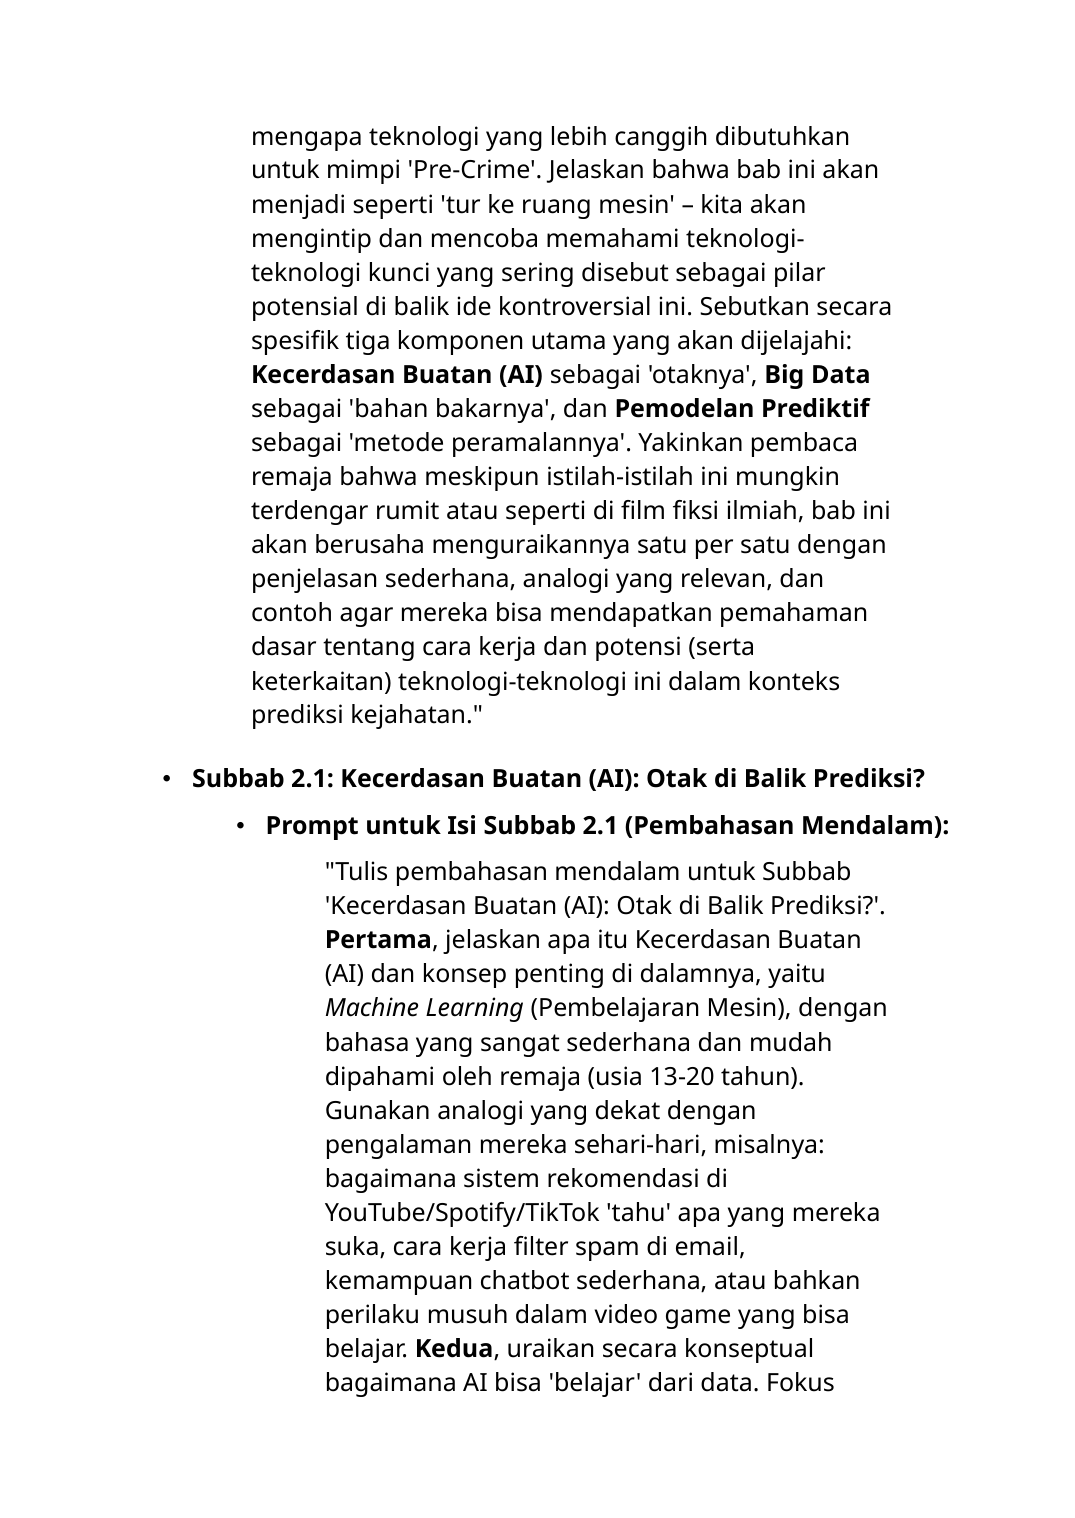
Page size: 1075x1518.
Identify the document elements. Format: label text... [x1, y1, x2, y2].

list Prompt untuk Isi Subbab 2.1 (Pembahasan Mendalam): [236, 807, 957, 841]
list "Tulis pembahasan mendalam untuk Subbab 'Kecerdasan Buatan (AI): Otak di Balik Prediksi?'. Pertama, jelaskan apa itu Kecerdasan Buatan (AI) dan konsep penting di dalamnya, yaitu Machine Learning (Pembelajaran Mesin), dengan bahasa yang sangat sederhana dan mudah dipahami oleh remaja (usia 13-20 tahun). Gunakan analogi yang dekat dengan pengalaman mereka sehari-hari, misalnya: bagaimana sistem rekomendasi di YouTube/Spotify/TikTok 'tahu' apa yang mereka suka, cara kerja filter spam di email, kemampuan chatbot sederhana, atau bahkan perilaku musuh dalam video game yang bisa belajar. Kedua, uraikan secara konseptual bagaimana AI bisa 'belajar' dari data. Fokus [295, 854, 898, 1399]
list mengapa teknologi yang lebih canggih dibutuhkan untuk mimpi 'Pre-Crime'. Jelaskan bahwa bab ini akan menjadi seperti 'tur ke ruang mesin' – kita akan mengintip dan mencoba memahami teknologi-teknologi kunci yang sering disebut sebagai pilar potensial di balik ide kontroversial ini. Sebutkan secara spesifik tiga komponen utama yang akan dijelajahi: Kecerdasan Buatan (AI) sebagai 'otaknya', Big Data sebagai 'bahan bakarnya', dan Pemodelan Prediktif sebagai 'metode peramalannya'. Yakinkan pembaca remaja bahwa meskipun istilah-istilah ini mungkin terdengar rumit atau seperti di film fiksi ilmiah, bab ini akan berusaha menguraikannya satu per satu dengan penjelasan sederhana, analogi yang relevan, dan contoh agar mereka bisa mendapatkan pemahaman dasar tentang cara kerja dan potensi (serta keterkaitan) teknologi-teknologi ini dalam konteks prediksi kejahatan." [221, 118, 898, 731]
list Subbab 2.1: Kecerdasan Buatan (AI): Otak di Balik Prediksi? [162, 761, 957, 795]
